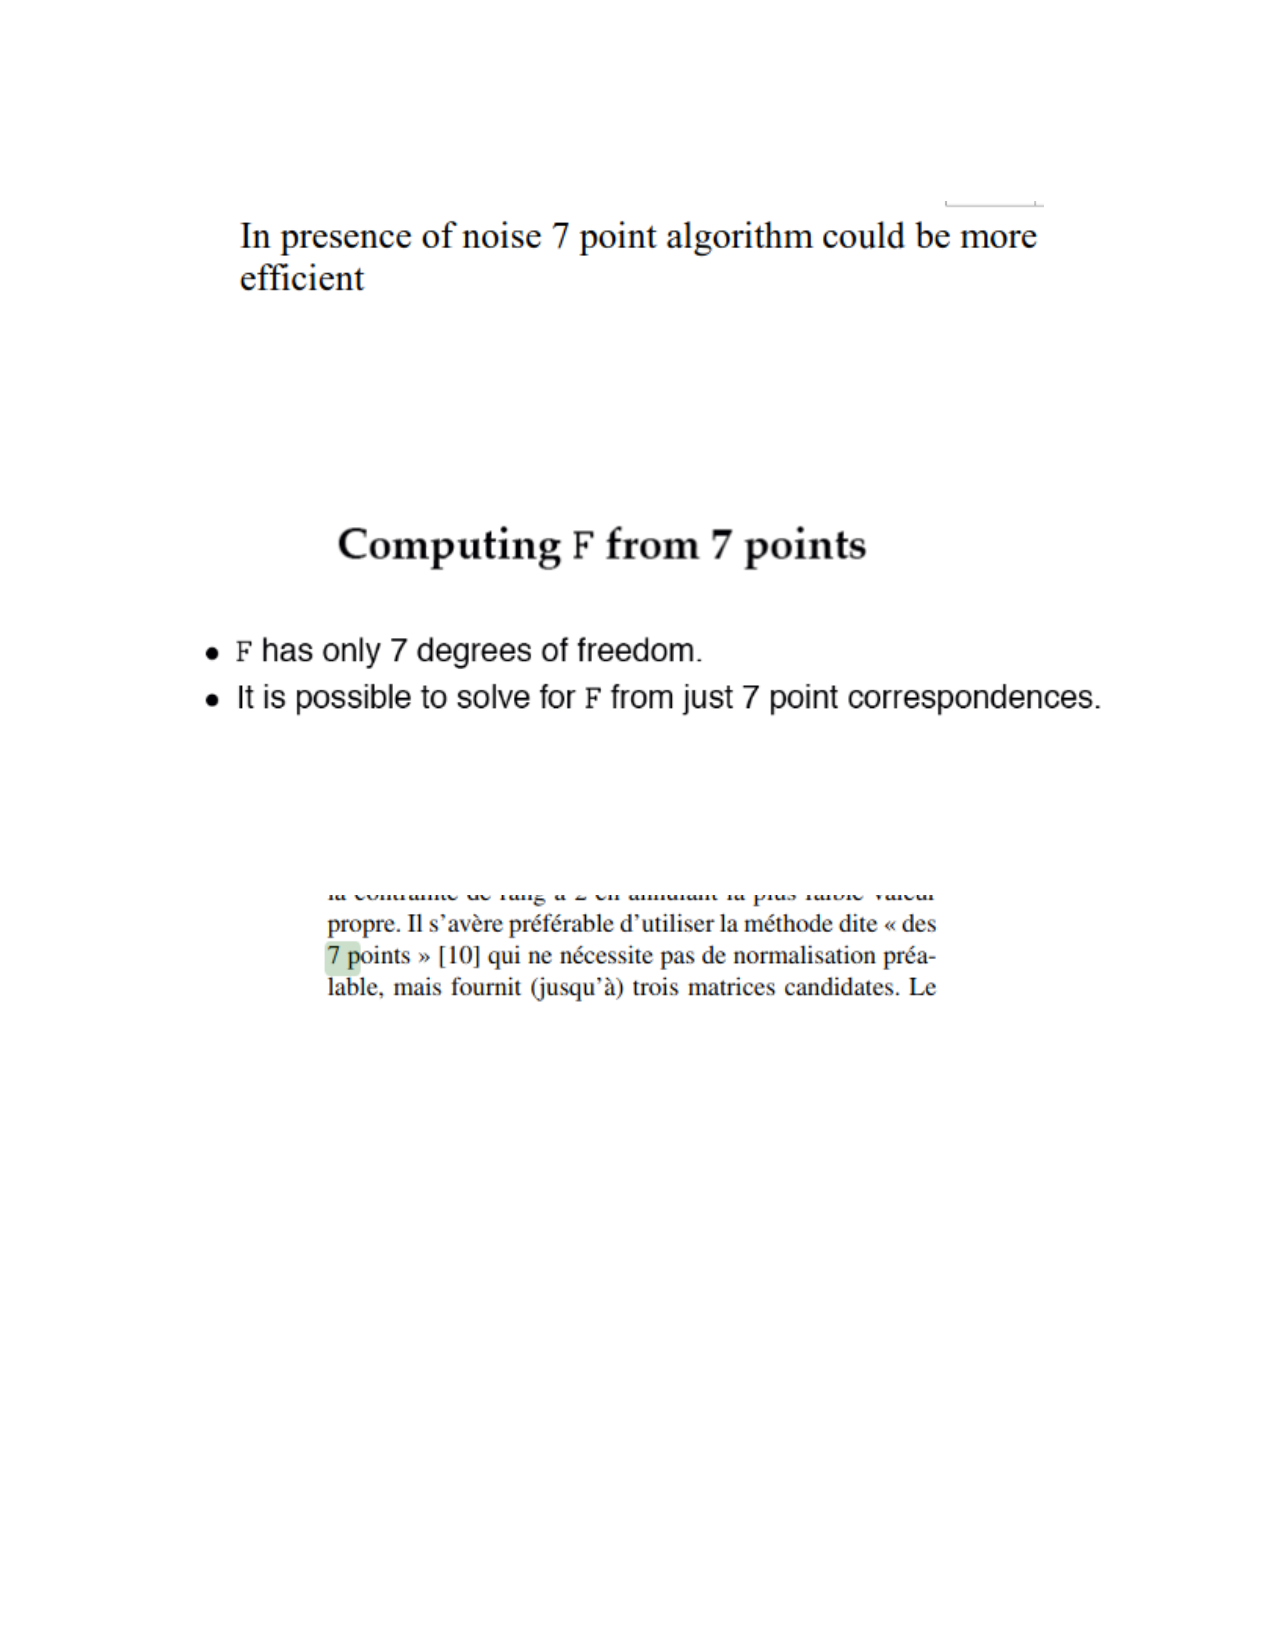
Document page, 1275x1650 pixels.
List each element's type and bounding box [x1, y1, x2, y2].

picture [314, 895, 961, 1016]
picture [118, 473, 1157, 780]
picture [231, 201, 1044, 317]
